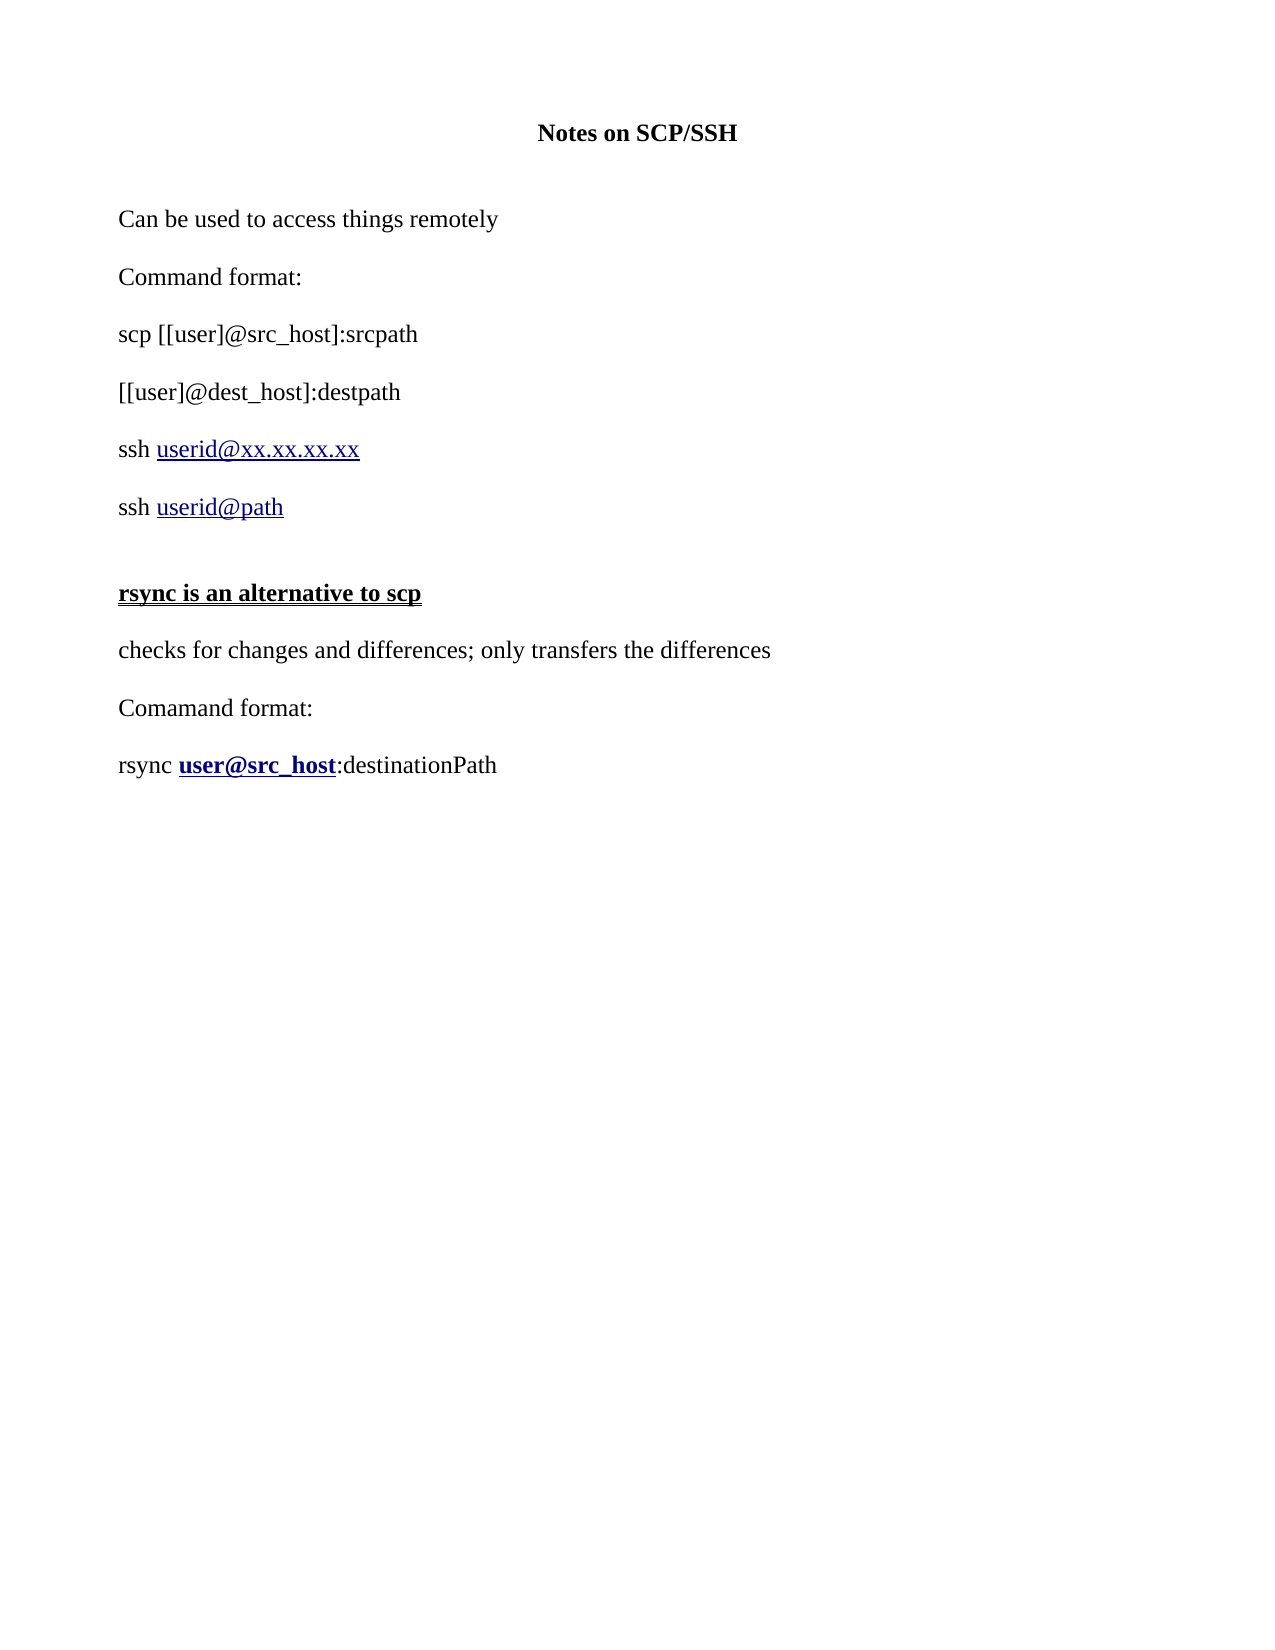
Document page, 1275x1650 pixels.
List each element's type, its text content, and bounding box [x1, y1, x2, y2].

text Notes on SCP/SSH [118, 118, 1157, 147]
text Can be used to access things remotely [118, 204, 1157, 233]
text ssh userid@path [118, 492, 1157, 521]
text rsync is an alternative to scp [118, 578, 1157, 607]
text Comamand format: [118, 693, 1157, 722]
text [[user]@dest_host]:destpath [118, 377, 1157, 406]
text rsync user@src_host:destinationPath [118, 751, 1157, 779]
text ssh userid@xx.xx.xx.xx [118, 434, 1157, 463]
text Command format: [118, 262, 1157, 291]
text scp [[user]@src_host]:srcpath [118, 319, 1157, 348]
text checks for changes and differences; only transfers the differences [118, 636, 1157, 664]
